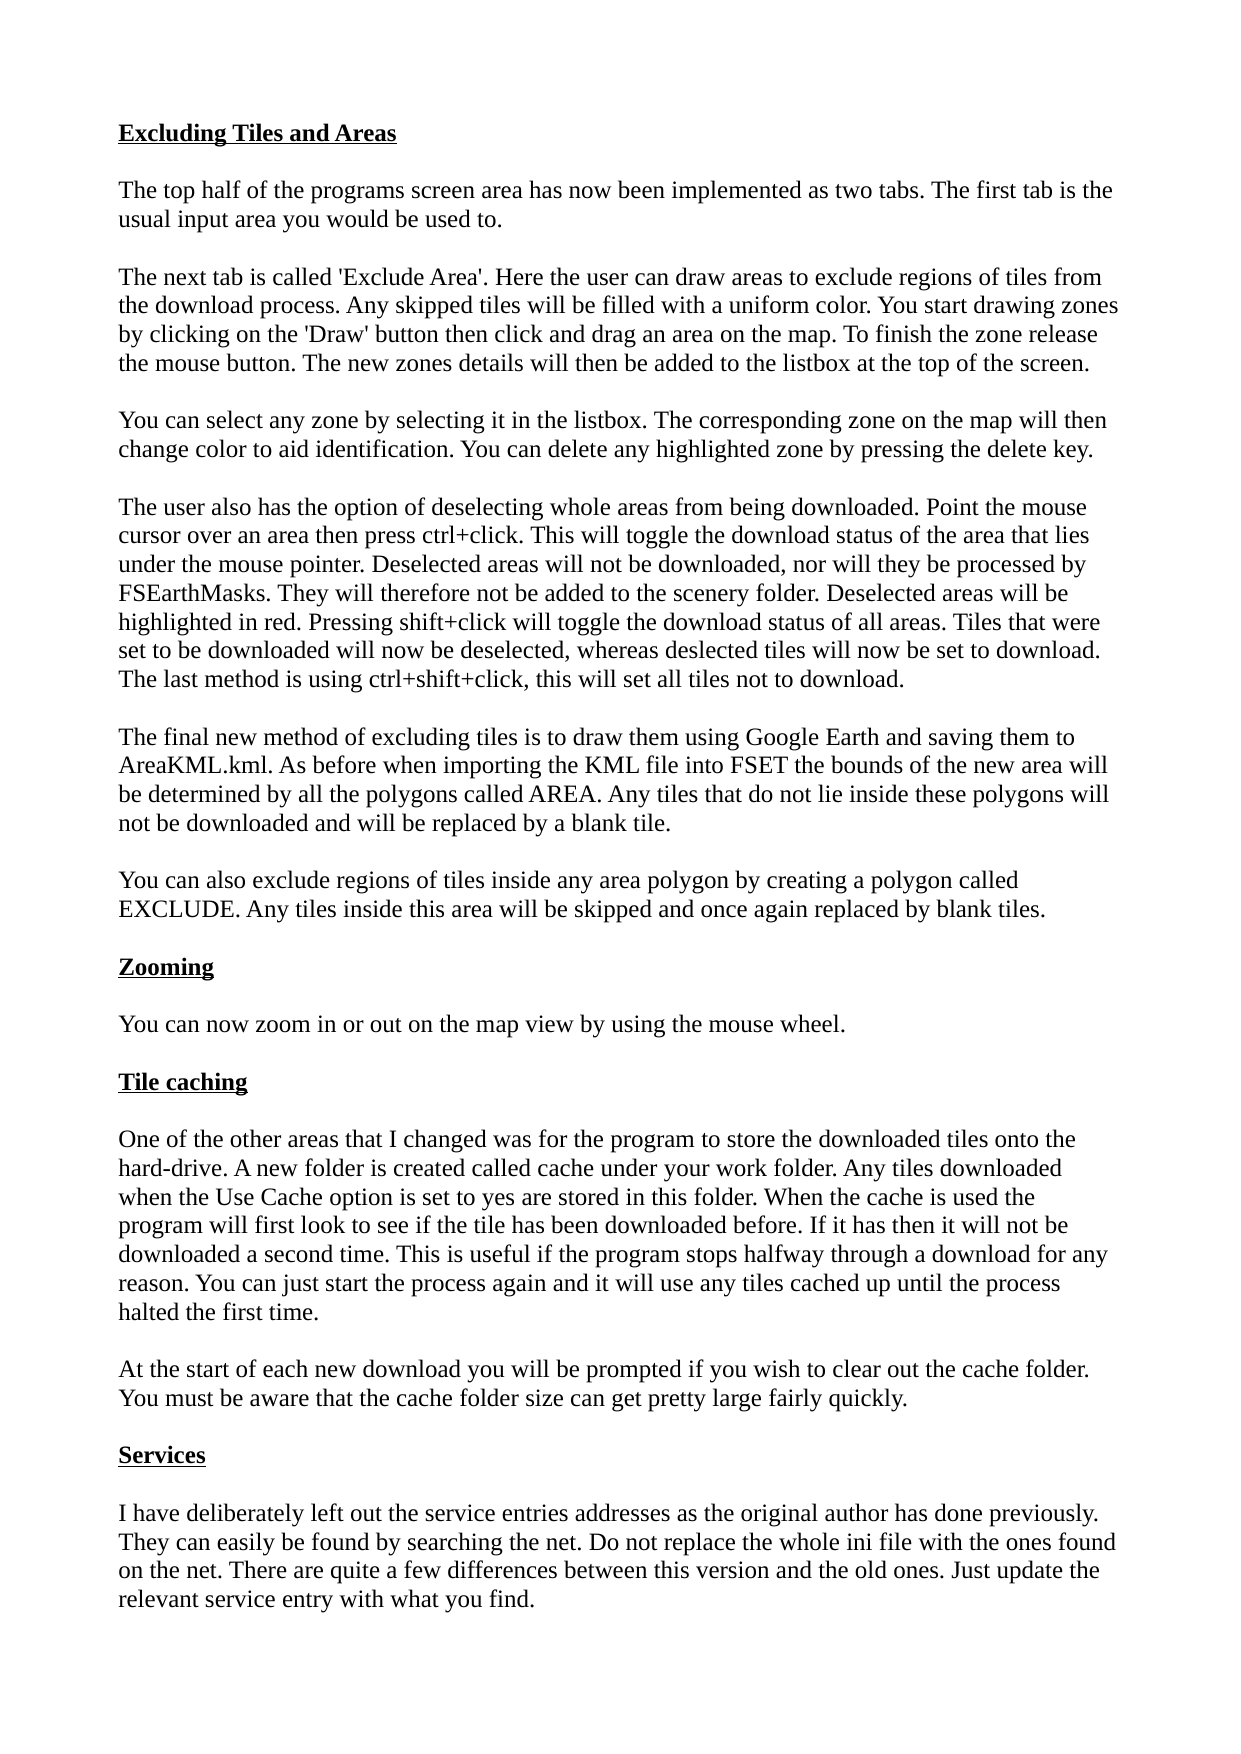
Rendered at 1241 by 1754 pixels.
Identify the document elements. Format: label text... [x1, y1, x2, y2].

text I have deliberately left out the service entries addresses as the original author has done previously. They can easily be found by searching the net. Do not replace the whole ini file with the ones found on the net. There are quite a few differences between this version and the old ones. Just update the relevant service entry with what you find. [118, 1498, 1122, 1613]
text The final new method of excluding tiles is to draw them using Google Earth and saving them to AreaKML.kml. As before when importing the KML file into FSET the bounds of the new area will be determined by all the polygons called AREA. Any tiles that do not lie inside these polygons will not be downloaded and will be replaced by a blank tile. [118, 722, 1122, 837]
text The user also has the option of deselecting whole areas from being downloaded. Point the mouse cursor over an area then press ctrl+click. This will toggle the download status of the area that lies under the mouse pointer. Deselected areas will not be downloaded, nor will they be processed by FSEarthMasks. They will therefore not be added to the scenery folder. Deselected areas will be highlighted in red. Pressing shift+click will toggle the download status of all areas. Tiles that were set to be downloaded will now be deselected, whereas deslected tiles will now be set to download. The last method is using ctrl+shift+click, this will set all tiles not to download. [118, 492, 1122, 693]
text You can now zoom in or out on the map view by using the mouse wheel. [118, 1009, 1122, 1038]
text At the start of each new download you will be prompted if you wish to clear out the cache folder. You must be aware that the cache folder size can get pretty large fairly quickly. [118, 1354, 1122, 1412]
text You can select any zone by selecting it in the listbox. The corresponding zone on the map will then change color to aid identification. You can delete any highlighted zone by pressing the delete key. [118, 406, 1122, 463]
text You can also exclude regions of tiles inside any area polygon by creating a polygon called EXCLUDE. Any tiles inside this area will be skipped and once again replaced by blank tiles. [118, 866, 1122, 923]
text Services [118, 1441, 1122, 1469]
text Tile caching [118, 1067, 1122, 1096]
text Zooming [118, 952, 1122, 981]
text The next tab is called 'Exclude Area'. Here the user can draw areas to exclude regions of tiles from the download process. Any skipped tiles will be filled with a uniform color. You start drawing zones by clicking on the 'Draw' button then click and drag an area on the map. To finish the zone release the mouse button. The new zones details will then be added to the listbox at the top of the screen. [118, 262, 1122, 377]
text One of the other areas that I changed was for the program to store the downloaded tiles onto the hard-drive. A new folder is created called cache under your work folder. Any tiles downloaded when the Use Cache option is set to yes are stored in this folder. When the cache is used the program will first look to see if the tile has been downloaded before. If it has then it will not be downloaded a second time. This is useful if the program stops halfway through a download for any reason. You can just start the process again and it will use any tiles cached up until the process halted the first time. [118, 1124, 1122, 1326]
text The top half of the programs screen area has now been implemented as two tabs. The first tab is the usual input area you would be used to. [118, 176, 1122, 233]
text Excluding Tiles and Areas [118, 118, 1122, 147]
